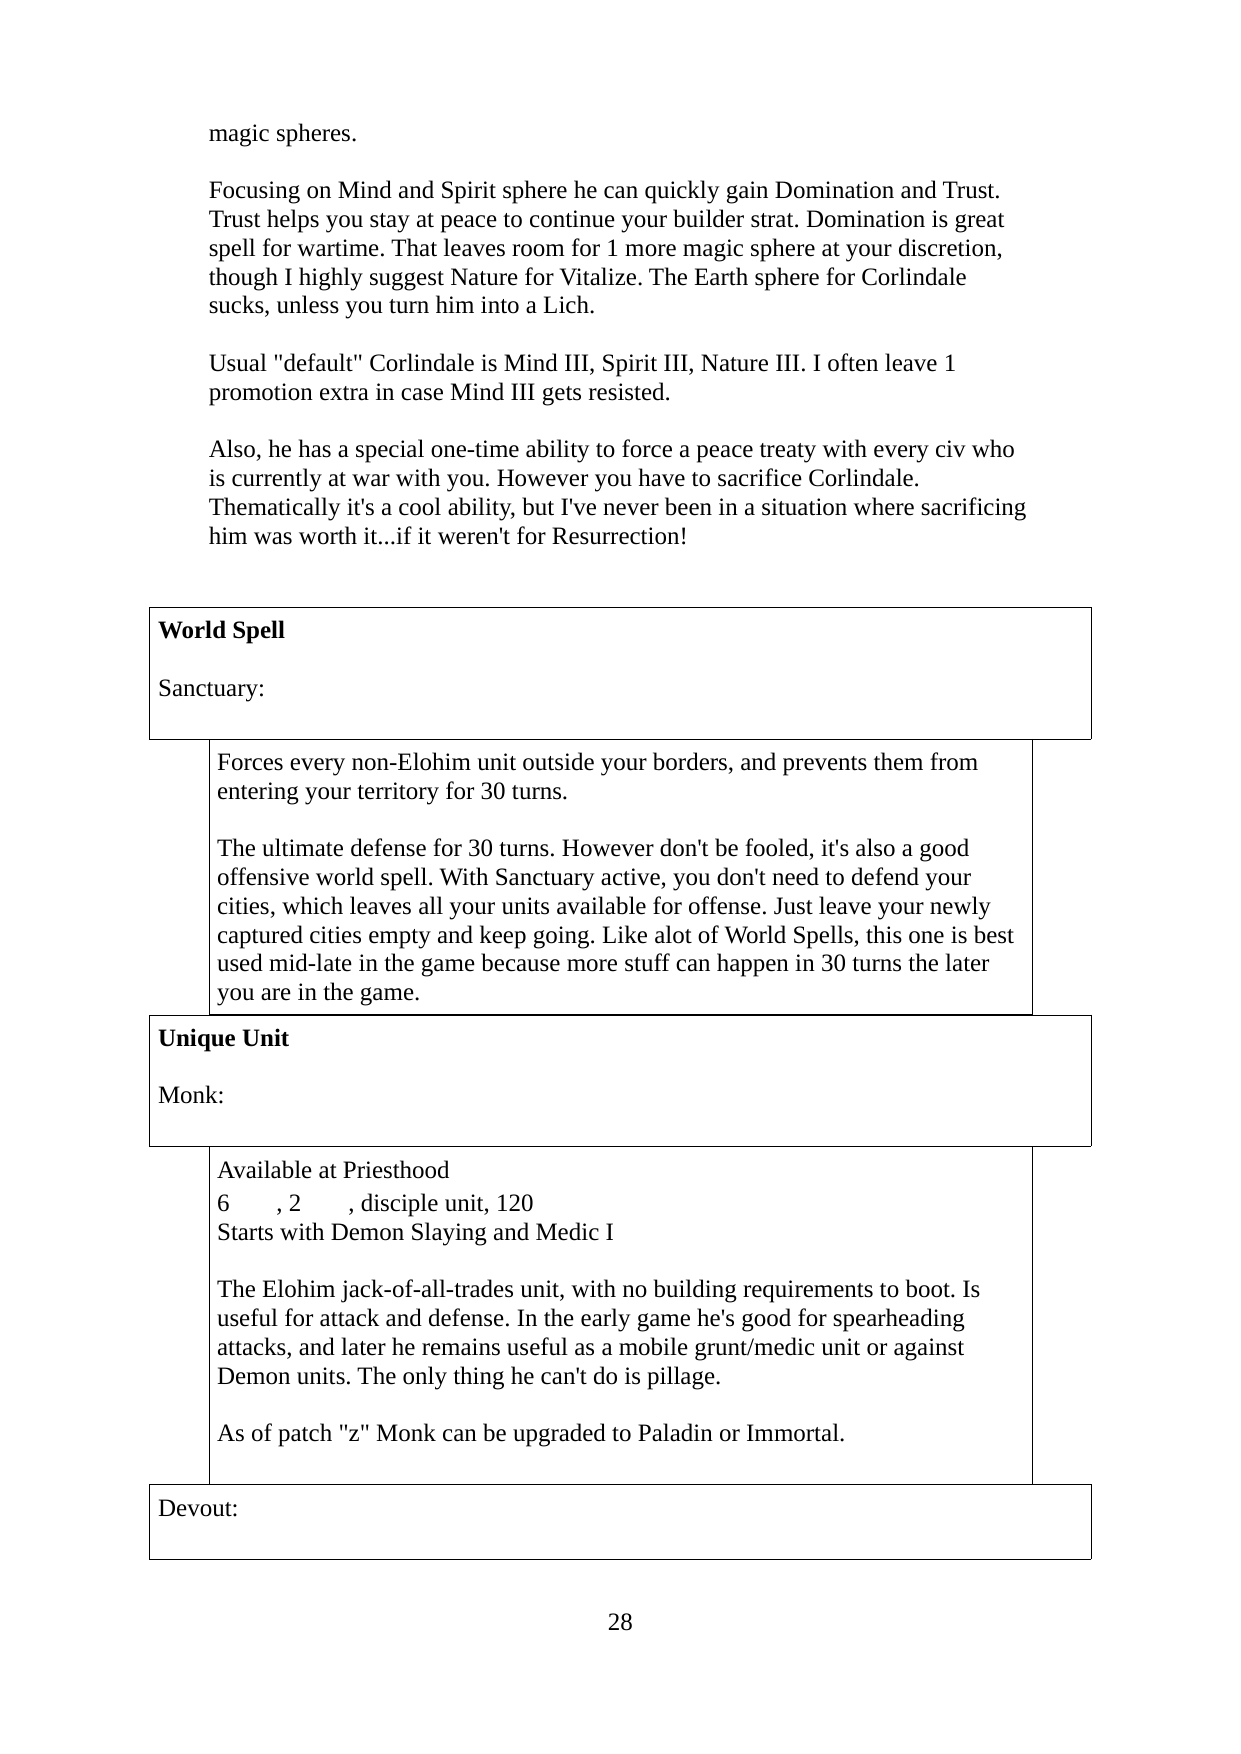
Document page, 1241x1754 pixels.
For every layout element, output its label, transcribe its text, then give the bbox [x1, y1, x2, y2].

text Unique Unit Monk: [150, 1016, 1091, 1109]
text Forces every non-Elohim unit outside your borders, and prevents them from entering your territory for 30 turns. The ultimate defense for 30 turns. However don't be fooled, it's also a good offensive world spell. With Sanctuary active, you don't need to defend your cities, which leaves all your units available for offense. Just leave your newly captured cities empty and keep going. Like alot of World Spells, this one is best used mid-late in the game because more stuff can happen in 30 turns the later you are in the game. [210, 740, 1032, 1014]
text magic spheres. Focusing on Mind and Spirit sphere he can quickly gain Domination and Trust. Trust helps you stay at peace to continue your builder strat. Domination is great spell for wartime. That leaves room for 1 more magic sphere at your discretion, though I highly suggest Nature for Vitalize. The Earth sphere for Corlindale sucks, unless you turn him into a Lich. Usual "default" Corlindale is Mind III, Spirit III, Nature III. I often leave 1 promotion extra in case Mind III gets resisted. Also, he has a special one-time ability to force a peace treaty with every civ who is currently at war with you. However you have to sacrifice Corlindale. Thematically it's a cool ability, but I've never been in a situation where sacrificing him was worth it...if it weren't for Resurrection! [208, 118, 1032, 549]
text Available at Priesthood 6 , 2 , disciple unit, 120 Starts with Demon Slaying and Medic I The Elohim jack-of-all-trades unit, with no building requirements to boot. Is useful for attack and defense. In the early game he's good for spearheading attacks, and later he remains useful as a mobile grunt/medic unit or against Demon units. The only thing he can't do is pillage. As of patch "z" Monk can be upgraded to Paladin or Immortal. [210, 1147, 1032, 1447]
text Devout: [150, 1485, 1091, 1521]
text World Spell Sanctuary: [150, 608, 1091, 702]
